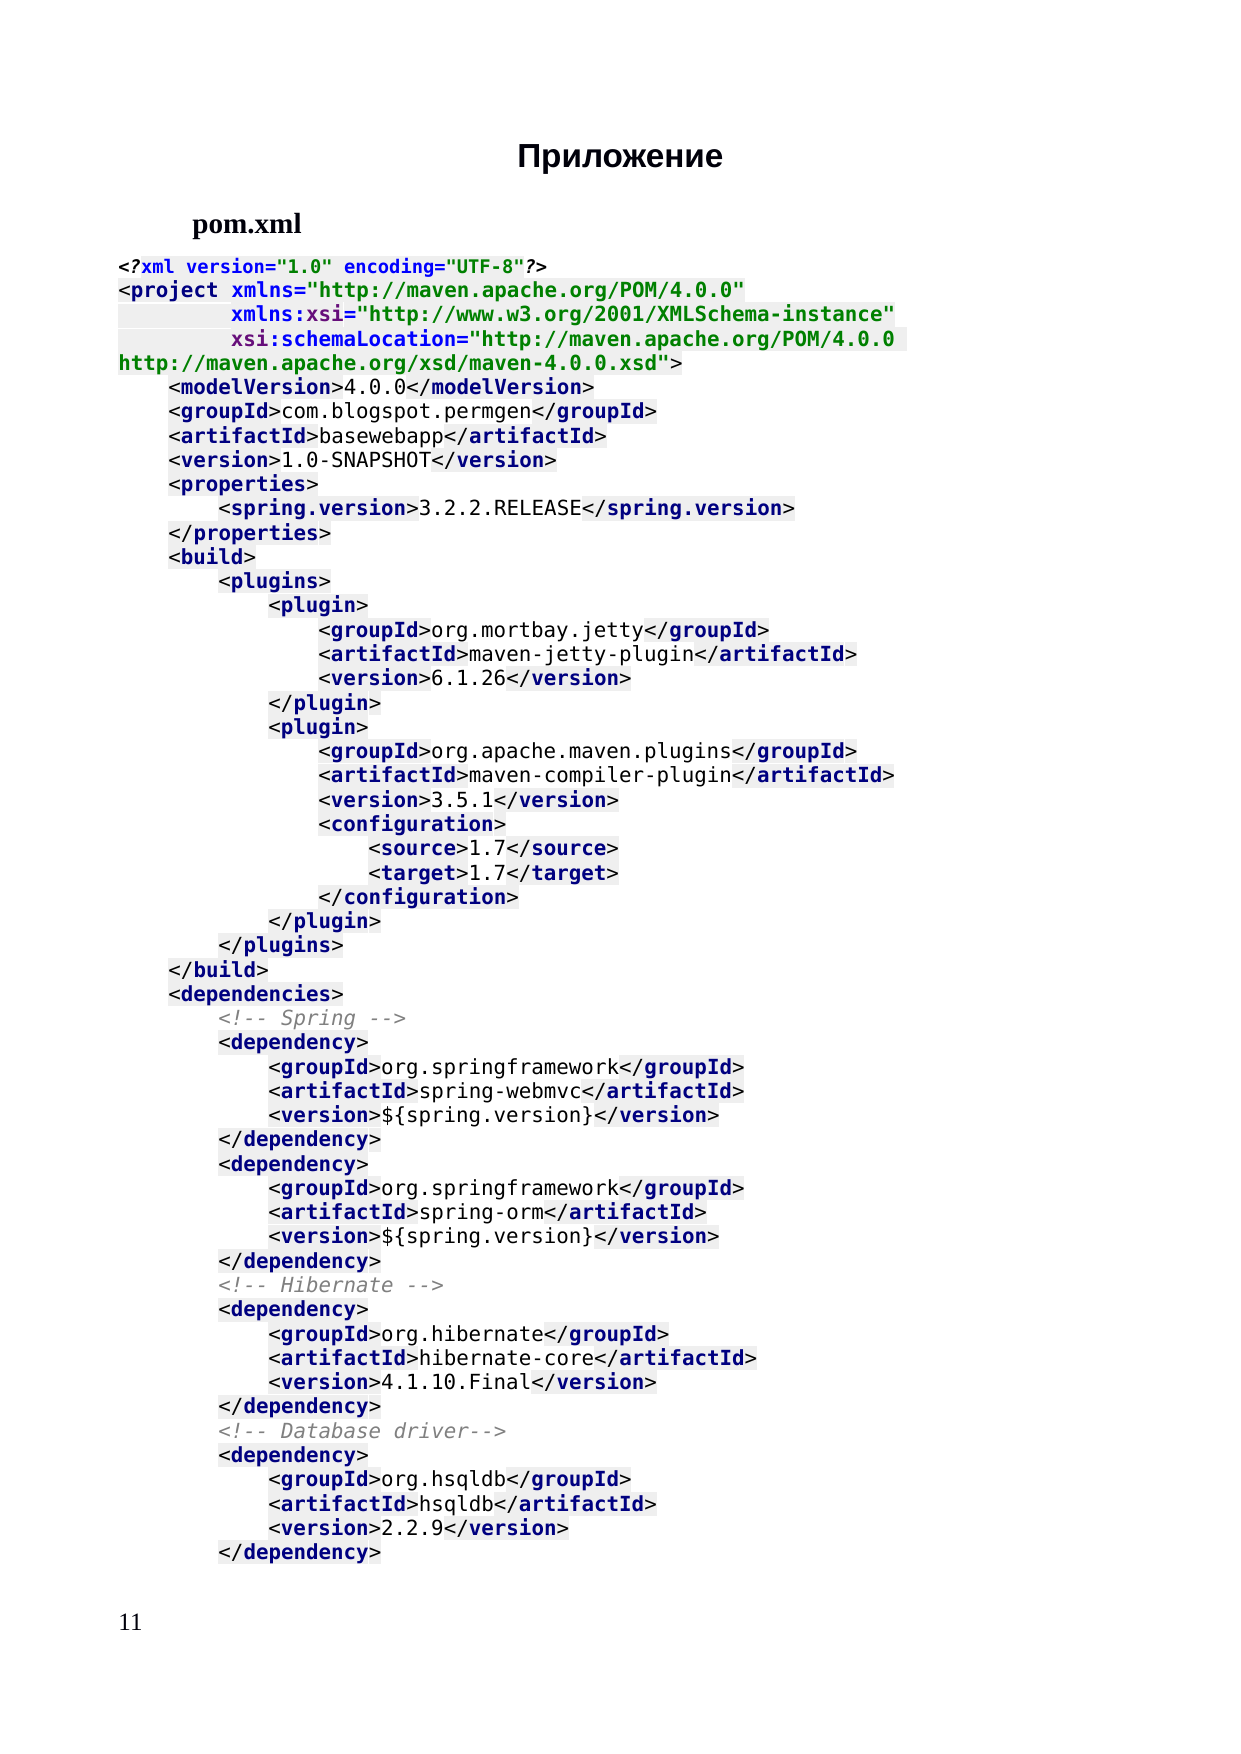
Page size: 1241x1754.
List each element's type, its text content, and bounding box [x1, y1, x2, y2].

text <artifactId>maven-jetty-plugin</artifactId> [118, 642, 1122, 666]
text <!-- Spring --> [118, 1006, 1122, 1030]
text <?xml version="1.0" encoding="UTF-8"?> [118, 256, 1122, 278]
text <groupId>org.mortbay.jetty</groupId> [118, 618, 1122, 642]
text <artifactId>maven-compiler-plugin</artifactId> [118, 763, 1122, 788]
text <properties> [118, 472, 1122, 496]
text <version>2.2.9</version> [118, 1516, 1122, 1540]
text </dependency> [118, 1249, 1122, 1273]
text <artifactId>spring-webmvc</artifactId> [118, 1079, 1122, 1103]
text <artifactId>basewebapp</artifactId> [118, 424, 1122, 448]
text <!-- Database driver--> [118, 1419, 1122, 1443]
text <groupId>org.hibernate</groupId> [118, 1322, 1122, 1346]
text xsi:schemaLocation="http://maven.apache.org/POM/4.0.0 http://maven.apache.org/xsd/maven-4.0.0.xsd"> [118, 327, 1122, 375]
text </plugin> [118, 909, 1122, 933]
text <dependencies> [118, 982, 1122, 1006]
text <configuration> [118, 812, 1122, 836]
text <spring.version>3.2.2.RELEASE</spring.version> [118, 496, 1122, 521]
text <version>${spring.version}</version> [118, 1103, 1122, 1127]
text <artifactId>hibernate-core</artifactId> [118, 1346, 1122, 1370]
text <version>6.1.26</version> [118, 666, 1122, 691]
text </plugins> [118, 933, 1122, 958]
text pom.xml [118, 206, 1122, 239]
text <groupId>org.apache.maven.plugins</groupId> [118, 739, 1122, 763]
text <plugins> [118, 569, 1122, 593]
text <modelVersion>4.0.0</modelVersion> [118, 375, 1122, 399]
text <version>3.5.1</version> [118, 788, 1122, 812]
text <groupId>org.springframework</groupId> [118, 1176, 1122, 1200]
text <project xmlns="http://maven.apache.org/POM/4.0.0" [118, 278, 1122, 302]
text <artifactId>hsqldb</artifactId> [118, 1492, 1122, 1516]
text <artifactId>spring-orm</artifactId> [118, 1200, 1122, 1224]
text <groupId>org.springframework</groupId> [118, 1055, 1122, 1079]
text <groupId>com.blogspot.permgen</groupId> [118, 399, 1122, 424]
text <version>1.0-SNAPSHOT</version> [118, 448, 1122, 472]
text </dependency> [118, 1127, 1122, 1152]
text </properties> [118, 521, 1122, 545]
text </configuration> [118, 885, 1122, 909]
text <dependency> [118, 1443, 1122, 1467]
text <target>1.7</target> [118, 861, 1122, 885]
text <plugin> [118, 593, 1122, 618]
text <build> [118, 545, 1122, 569]
text </dependency> [118, 1540, 1122, 1564]
text </build> [118, 958, 1122, 982]
text <!-- Hibernate --> [118, 1273, 1122, 1297]
text <dependency> [118, 1152, 1122, 1176]
text </dependency> [118, 1394, 1122, 1419]
text <dependency> [118, 1297, 1122, 1322]
text <dependency> [118, 1030, 1122, 1055]
text <source>1.7</source> [118, 836, 1122, 861]
text <plugin> [118, 715, 1122, 739]
title Приложение [118, 136, 1122, 174]
text <groupId>org.hsqldb</groupId> [118, 1467, 1122, 1492]
text <version>${spring.version}</version> [118, 1224, 1122, 1249]
text </plugin> [118, 691, 1122, 715]
text <version>4.1.10.Final</version> [118, 1370, 1122, 1394]
text xmlns:xsi="http://www.w3.org/2001/XMLSchema-instance" [118, 302, 1122, 327]
